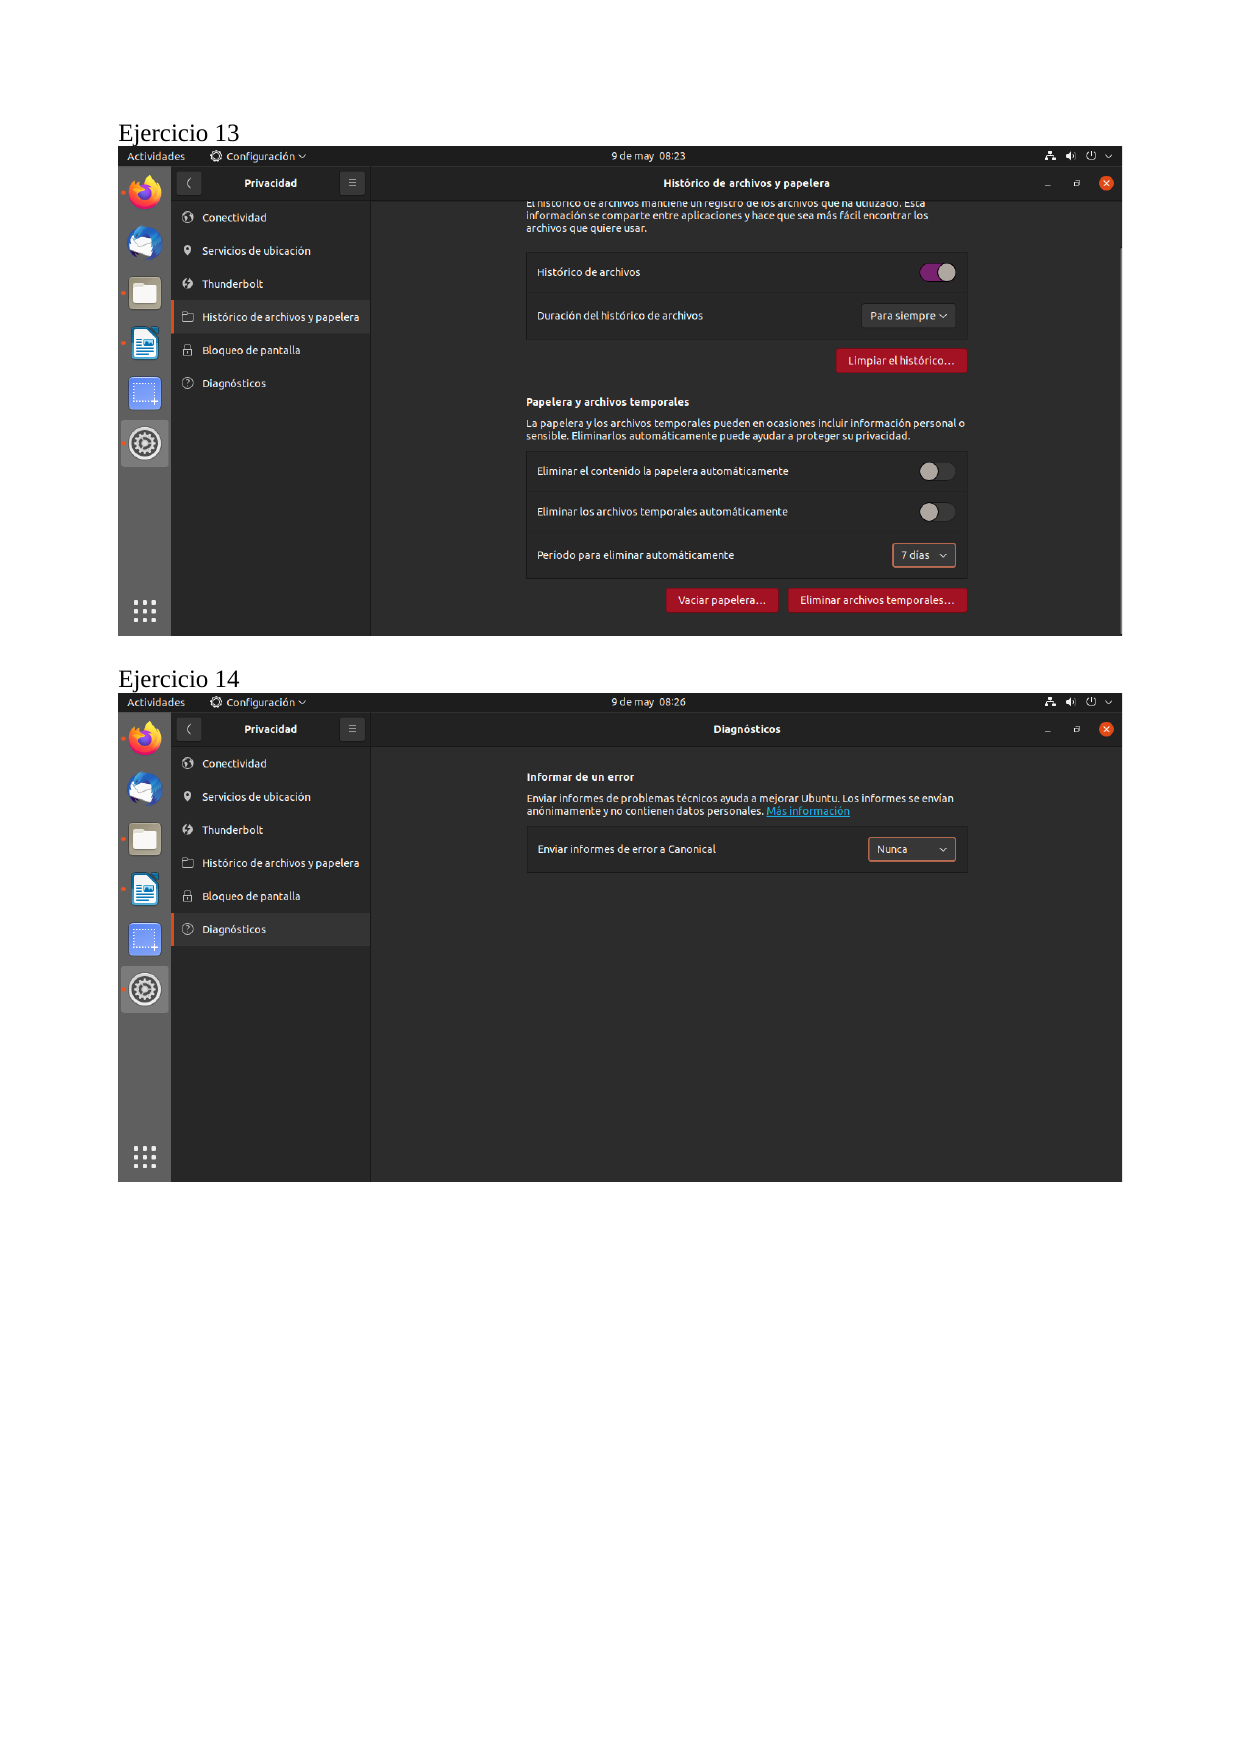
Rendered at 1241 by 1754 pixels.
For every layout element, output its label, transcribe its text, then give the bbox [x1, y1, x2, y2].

picture [118, 693, 1123, 1182]
text Ejercicio 14 [118, 664, 1122, 693]
picture [118, 146, 1123, 636]
text Ejercicio 13 [118, 118, 1122, 146]
